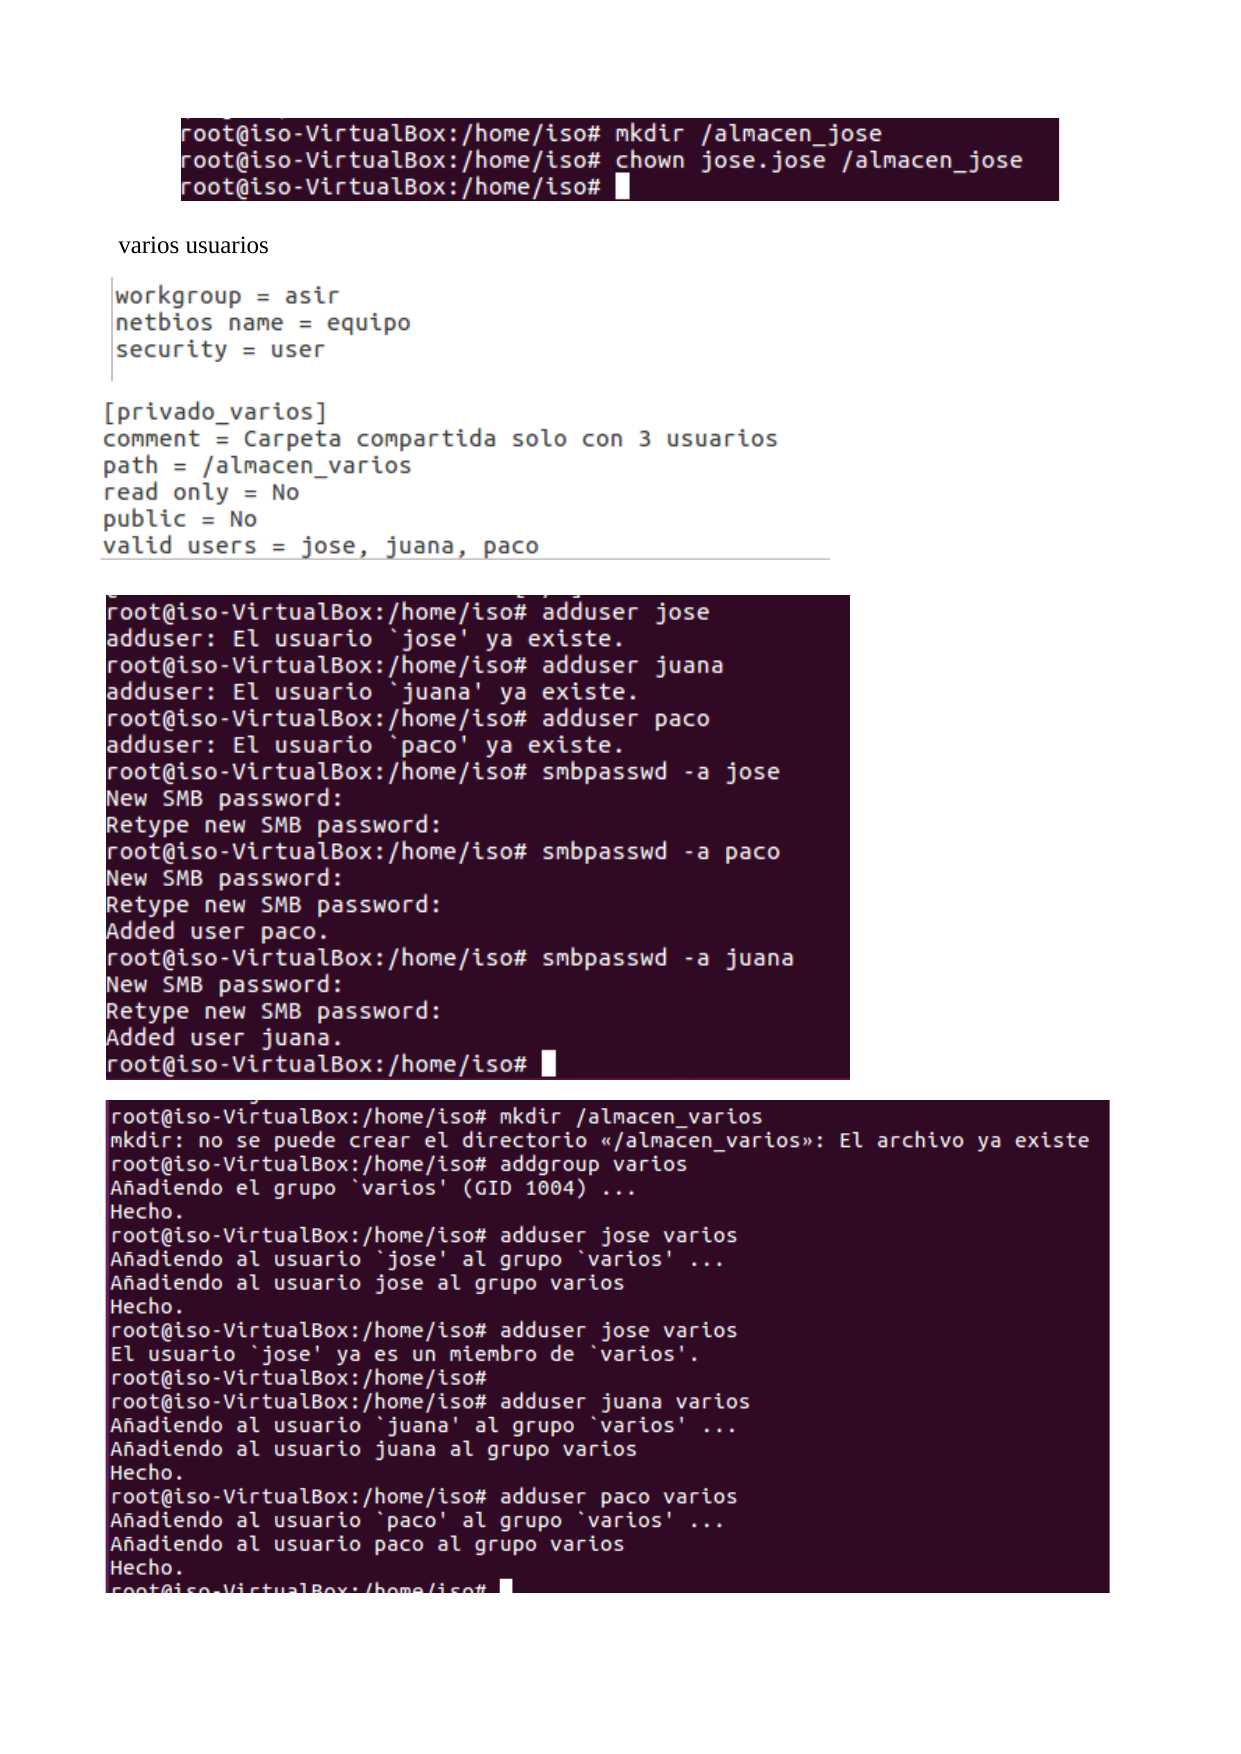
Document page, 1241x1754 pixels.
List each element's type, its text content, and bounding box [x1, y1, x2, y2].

picture [181, 118, 1060, 201]
picture [105, 1100, 1110, 1593]
picture [100, 390, 831, 560]
text varios usuarios [118, 230, 1122, 258]
picture [106, 595, 850, 1080]
picture [111, 277, 429, 381]
